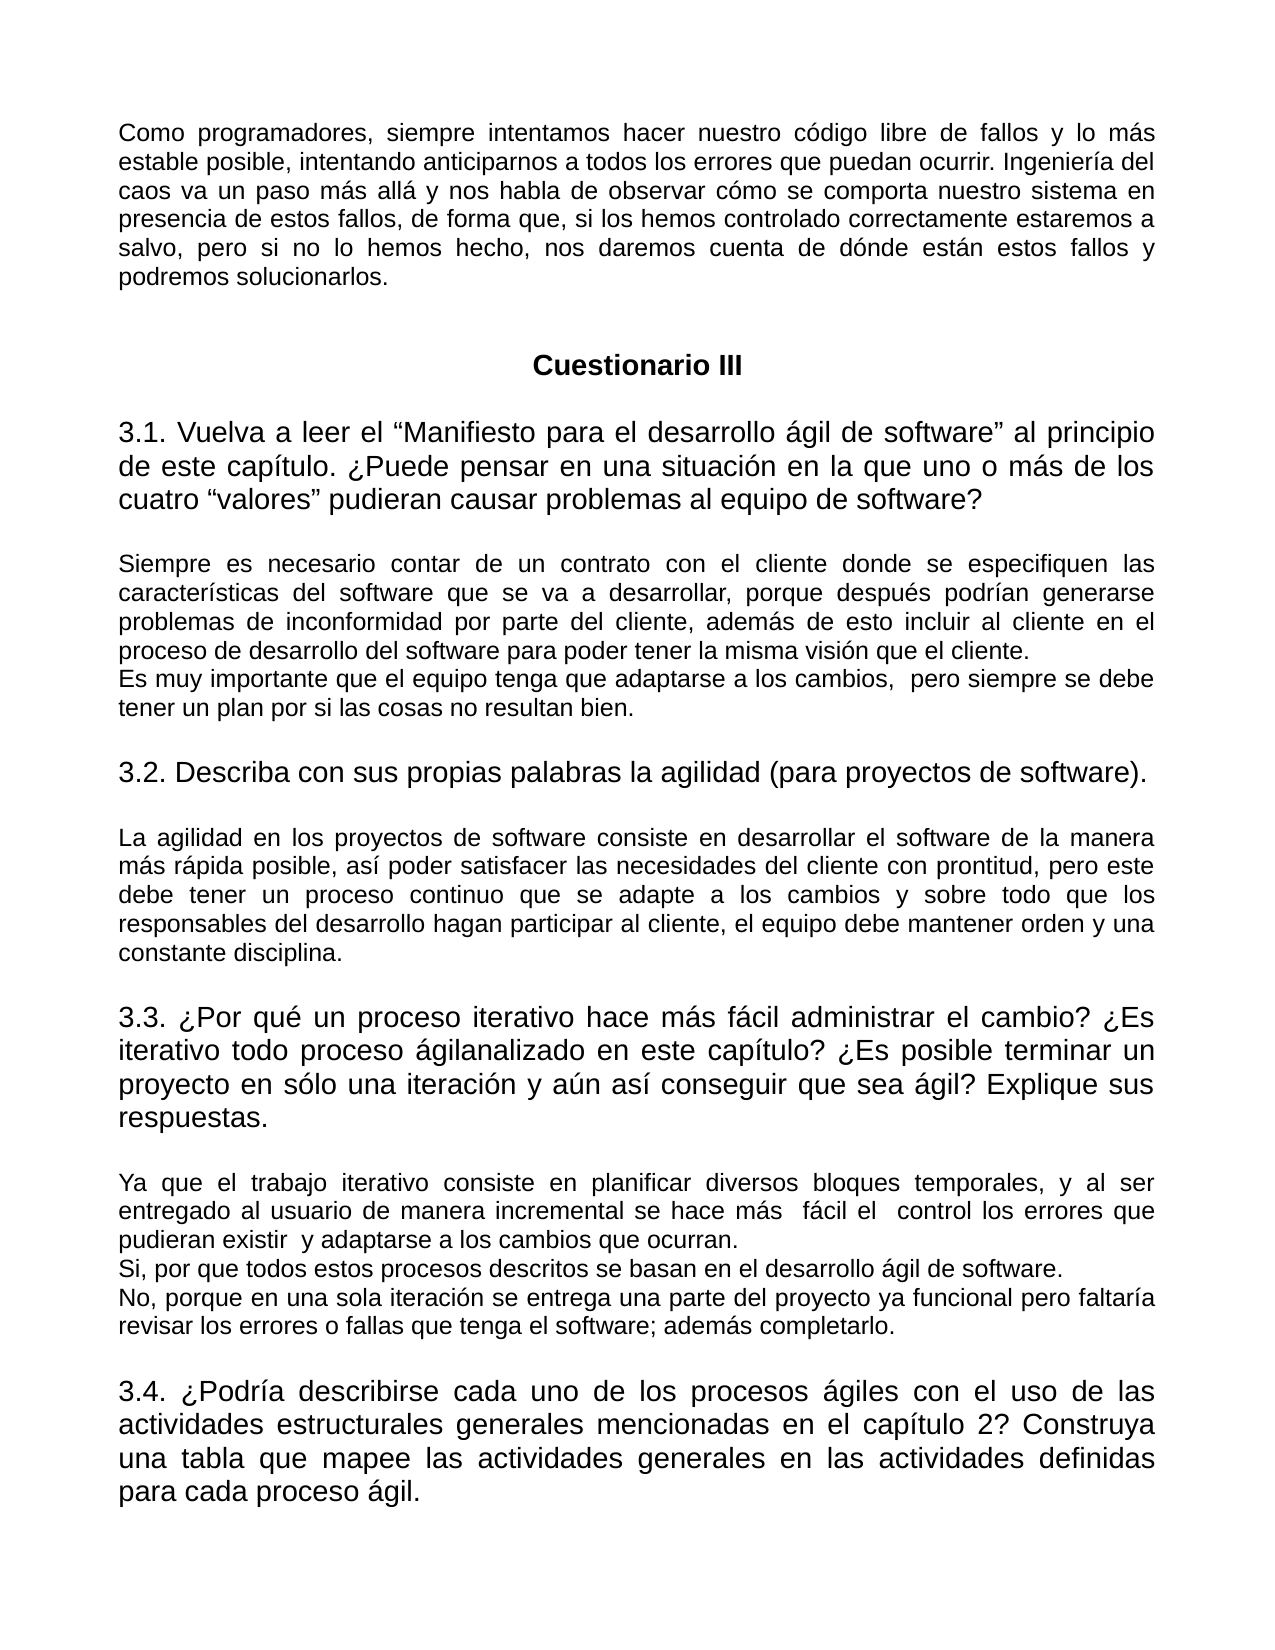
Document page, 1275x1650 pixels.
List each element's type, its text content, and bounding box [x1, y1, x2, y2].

text 3.1. Vuelva a leer el “Manifiesto para el desarrollo ágil de software” al principio de este capítulo. ¿Puede pensar en una situación en la que uno o más de los cuatro “valores” pudieran causar problemas al equipo de software? [118, 415, 1157, 516]
text No, porque en una sola iteración se entrega una parte del proyecto ya funcional pero faltaría revisar los errores o fallas que tenga el software; además completarlo. [118, 1282, 1157, 1340]
text 3.4. ¿Podría describirse cada uno de los procesos ágiles con el uso de las actividades estructurales generales mencionadas en el capítulo 2? Construya una tabla que mapee las actividades generales en las actividades definidas para cada proceso ágil. [118, 1373, 1157, 1508]
text 3.2. Describa con sus propias palabras la agilidad (para proyectos de software). [118, 755, 1157, 789]
text Cuestionario III [118, 348, 1157, 382]
text Es muy importante que el equipo tenga que adaptarse a los cambios, pero siempre se debe tener un plan por si las cosas no resultan bien. [118, 664, 1157, 722]
text 3.3. ¿Por qué un proceso iterativo hace más fácil administrar el cambio? ¿Es iterativo todo proceso ágilanalizado en este capítulo? ¿Es posible terminar un proyecto en sólo una iteración y aún así conseguir que sea ágil? Explique sus respuestas. [118, 1000, 1157, 1134]
text Ya que el trabajo iterativo consiste en planificar diversos bloques temporales, y al ser entregado al usuario de manera incremental se hace más fácil el control los errores que pudieran existir y adaptarse a los cambios que ocurran. [118, 1167, 1157, 1254]
text Siempre es necesario contar de un contrato con el cliente donde se especifiquen las características del software que se va a desarrollar, porque después podrían generarse problemas de inconformidad por parte del cliente, además de esto incluir al cliente en el proceso de desarrollo del software para poder tener la misma visión que el cliente. [118, 549, 1157, 664]
text La agilidad en los proyectos de software consiste en desarrollar el software de la manera más rápida posible, así poder satisfacer las necesidades del cliente con prontitud, pero este debe tener un proceso continuo que se adapte a los cambios y sobre todo que los responsables del desarrollo hagan participar al cliente, el equipo debe mantener orden y una constante disciplina. [118, 822, 1157, 966]
text Como programadores, siempre intentamos hacer nuestro código libre de fallos y lo más estable posible, intentando anticiparnos a todos los errores que puedan ocurrir. Ingeniería del caos va un paso más allá y nos habla de observar cómo se comporta nuestro sistema en presencia de estos fallos, de forma que, si los hemos controlado correctamente estaremos a salvo, pero si no lo hemos hecho, nos daremos cuenta de dónde están estos fallos y podremos solucionarlos. [118, 118, 1157, 291]
text Si, por que todos estos procesos descritos se basan en el desarrollo ágil de software. [118, 1254, 1157, 1282]
